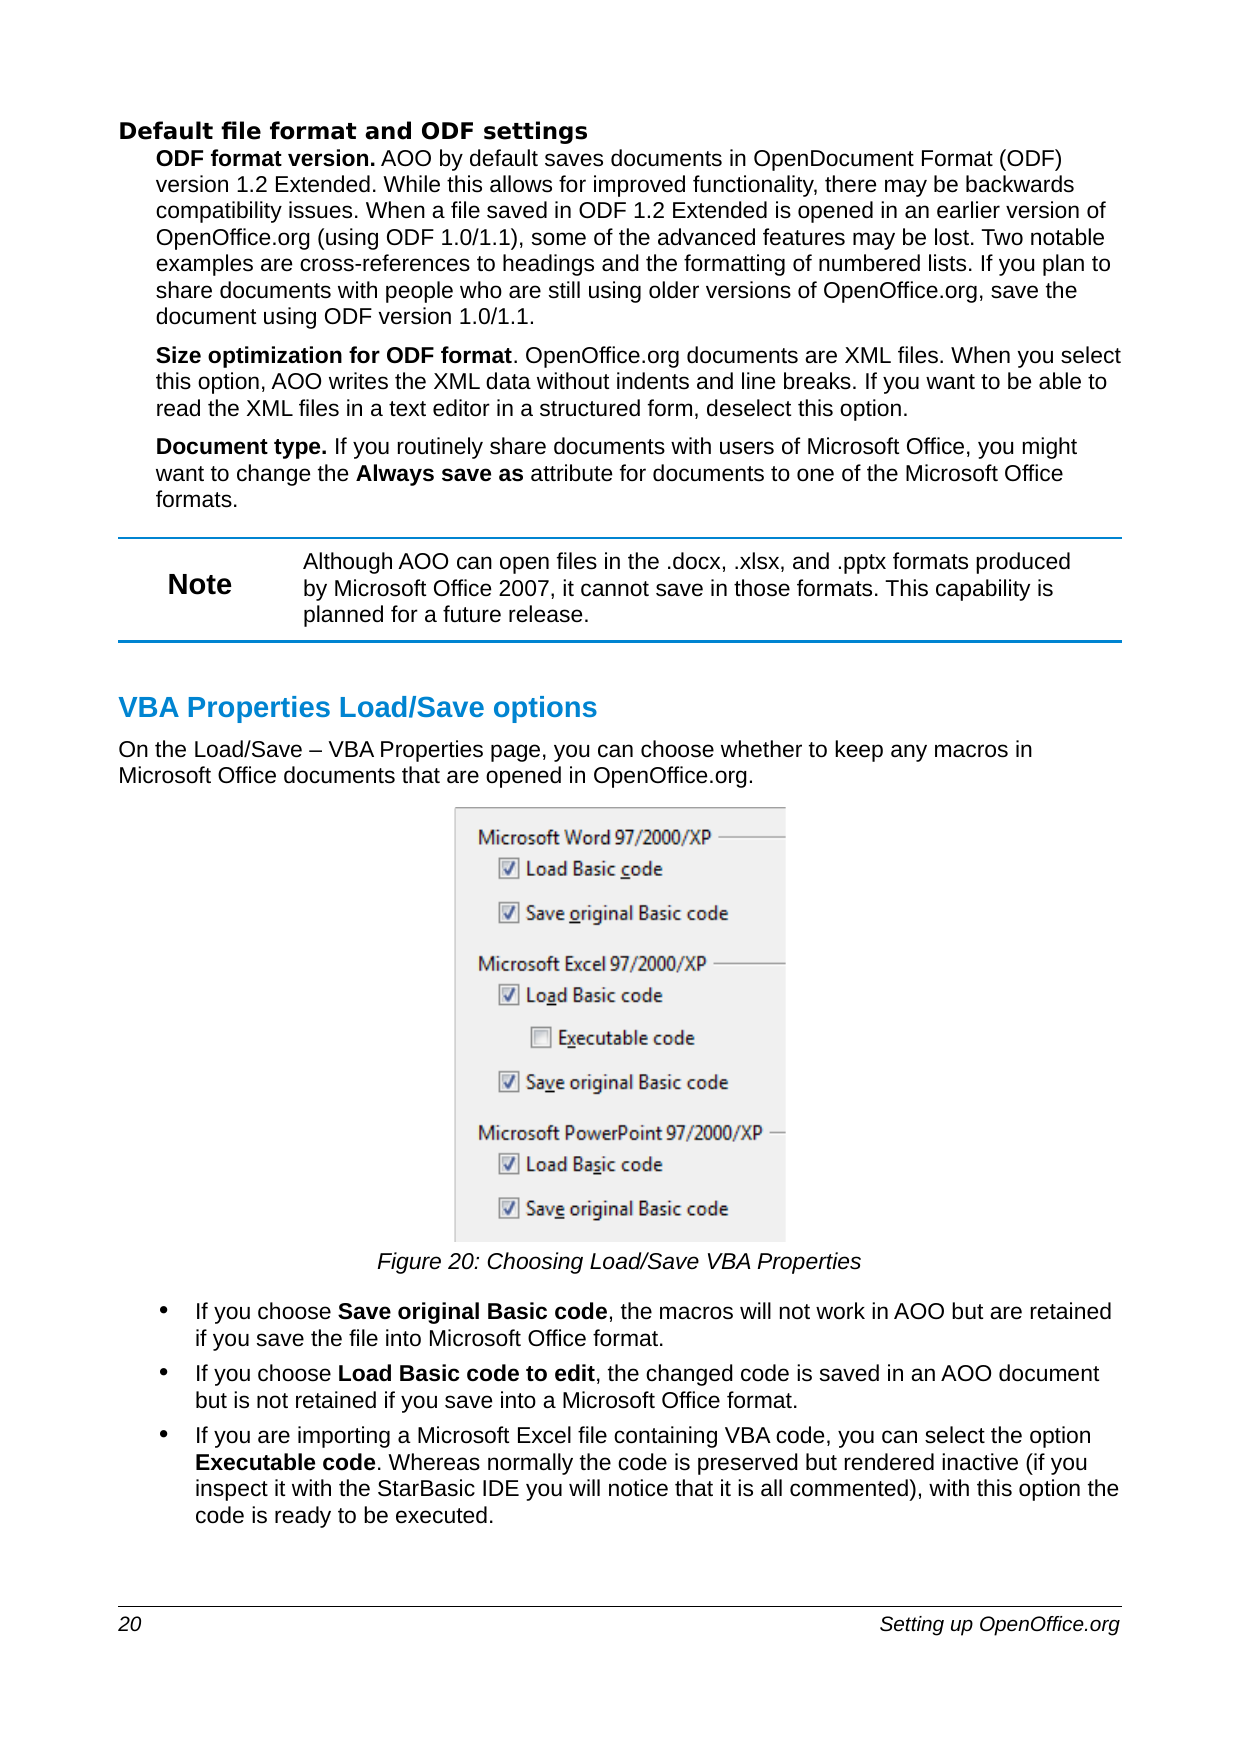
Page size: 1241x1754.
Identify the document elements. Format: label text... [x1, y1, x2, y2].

list If you choose Save original Basic code, the macros will not work in AOO but are retained if you save the file into Microsoft Office format. [156, 1296, 1122, 1352]
text On the Load/Save – VBA Properties page, you can choose whether to keep any macros in Microsoft Office documents that are opened in OpenOffice.org. [118, 736, 1122, 788]
subtitle VBA Properties Load/Save options [118, 689, 1122, 723]
text Default file format and ODF settings [118, 118, 1122, 145]
text Figure 20: Choosing Load/Save VBA Properties [360, 1248, 880, 1275]
table_header Note [118, 539, 281, 640]
text ODF format version. AOO by default saves documents in OpenDocument Format (ODF) version 1.2 Extended. While this allows for improved functionality, there may be backwards compatibility issues. When a file saved in ODF 1.2 Extended is opened in an earlier version of OpenOffice.org (using ODF 1.0/1.1), some of the advanced features may be lost. Two notable examples are cross-references to headings and the formatting of numbered lists. If you plan to share documents with people who are still using older versions of OpenOffice.org, save the document using ODF version 1.0/1.1. [156, 145, 1122, 329]
text Size optimization for ODF format. OpenOffice.org documents are XML files. When you select this option, AOO writes the XML data without indents and line breaks. If you want to be able to read the XML files in a text editor in a structured form, deselect this option. [156, 342, 1122, 421]
text Document type. If you routinely share documents with users of Microsoft Office, you might want to change the Always save as attribute for documents to one of the Microsoft Office formats. [156, 433, 1122, 512]
list If you are importing a Microsoft Excel file containing VBA code, you can select the option Executable code. Whereas normally the code is preserved but rendered inactive (if you inspect it with the StarBasic IDE you will notice that it is all commented), with this option the code is ready to be executed. [156, 1420, 1122, 1528]
list If you choose Load Basic code to edit, the changed code is saved in an AOO document but is not retained if you save into a Microsoft Office format. [156, 1358, 1122, 1413]
table_header Although AOO can open files in the .docx, .xlsx, and .pptx formats produced by Microsoft Office 2007, it cannot save in those formats. This capability is planned for a future release. [281, 539, 1122, 640]
picture [454, 807, 786, 1242]
